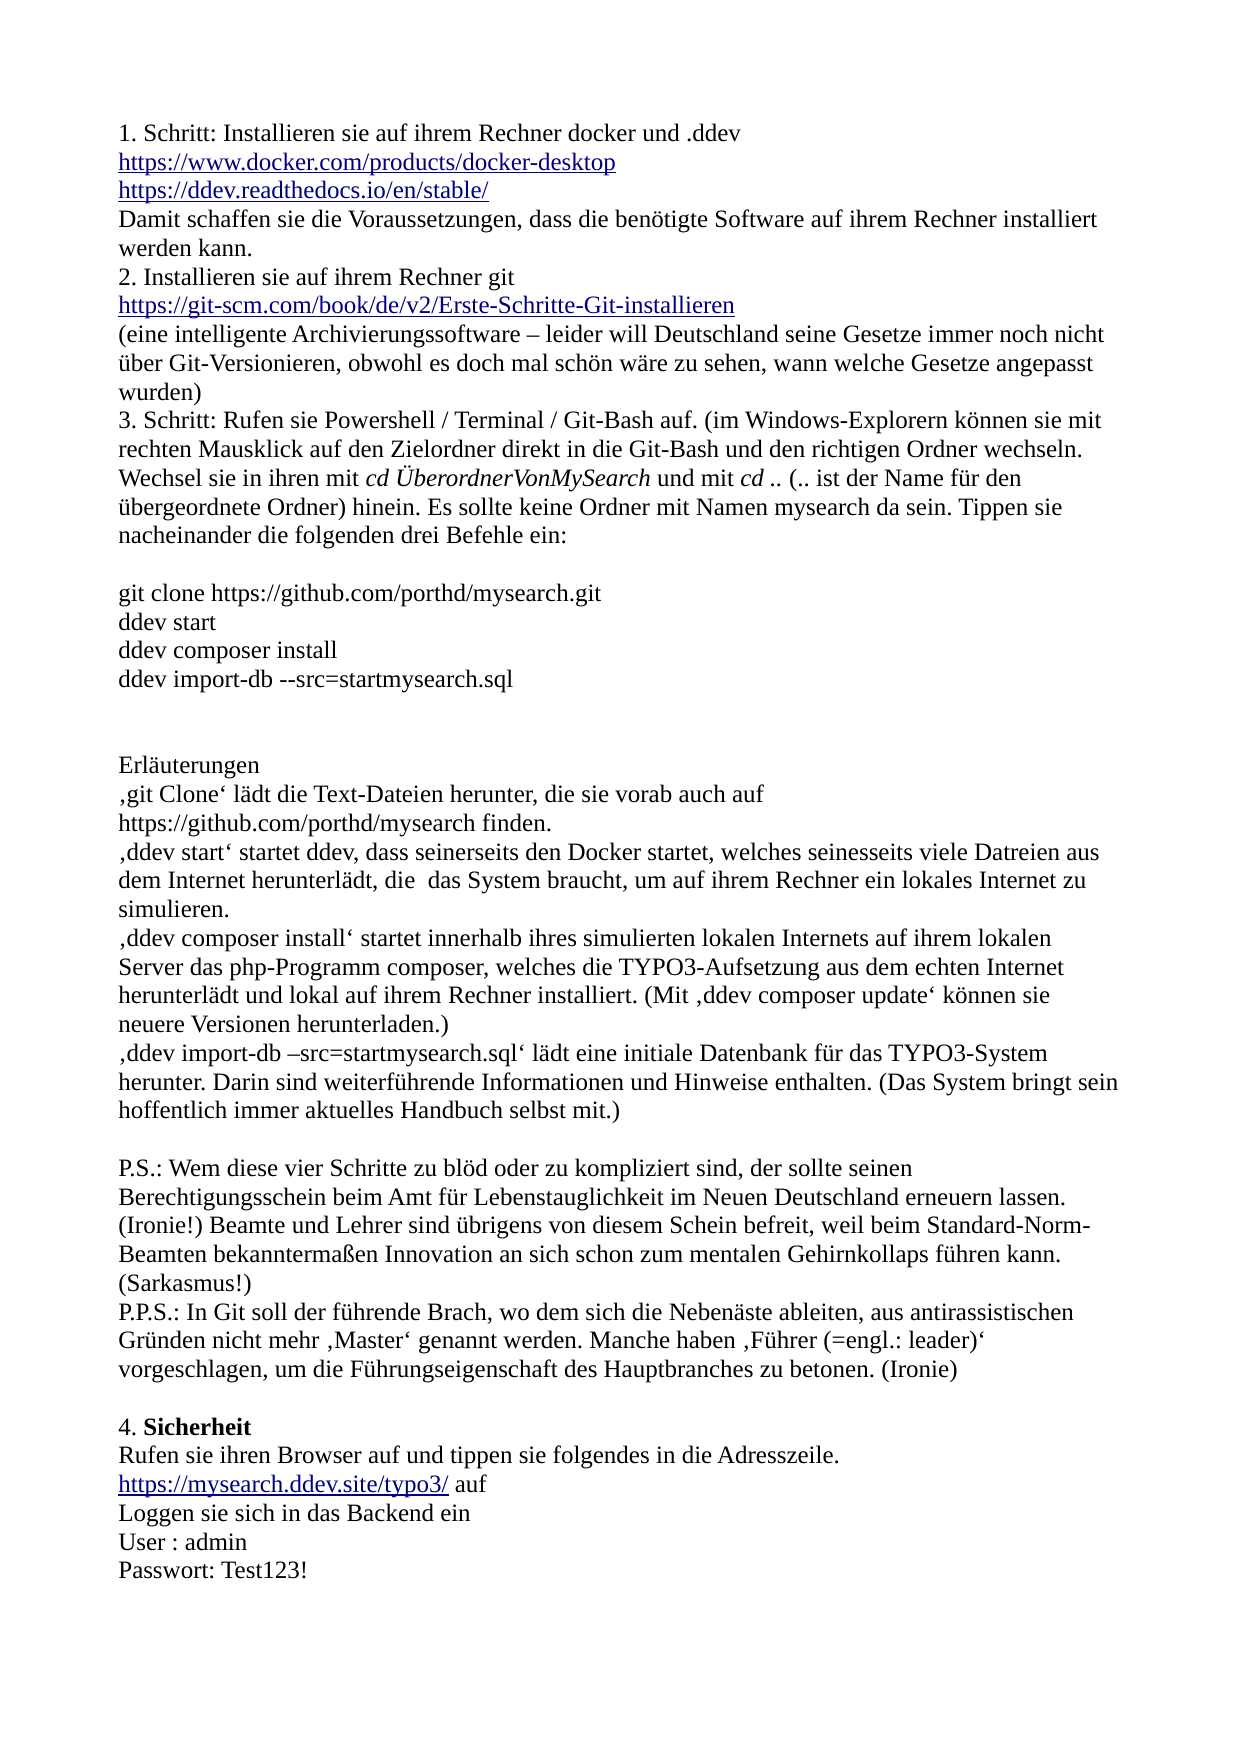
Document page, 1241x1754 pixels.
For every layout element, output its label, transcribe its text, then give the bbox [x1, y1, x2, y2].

text P.P.S.: In Git soll der führende Brach, wo dem sich die Nebenäste ableiten, aus antirassistischen Gründen nicht mehr ‚Master‘ genannt werden. Manche haben ‚Führer (=engl.: leader)‘ vorgeschlagen, um die Führungseigenschaft des Hauptbranches zu betonen. (Ironie) [118, 1297, 1122, 1383]
text ‚ddev import-db –src=startmysearch.sql‘ lädt eine initiale Datenbank für das TYPO3-System herunter. Darin sind weiterführende Informationen und Hinweise enthalten. (Das System bringt sein hoffentlich immer aktuelles Handbuch selbst mit.) [118, 1038, 1122, 1124]
text User : admin [118, 1527, 1122, 1556]
text ‚ddev start‘ startet ddev, dass seinerseits den Docker startet, welches seinesseits viele Datreien aus dem Internet herunterlädt, die das System braucht, um auf ihrem Rechner ein lokales Internet zu simulieren. [118, 837, 1122, 923]
text ddev start [118, 607, 1122, 636]
text ‚ddev composer install‘ startet innerhalb ihres simulierten lokalen Internets auf ihrem lokalen Server das php-Programm composer, welches die TYPO3-Aufsetzung aus dem echten Internet herunterlädt und lokal auf ihrem Rechner installiert. (Mit ‚ddev composer update‘ können sie neuere Versionen herunterladen.) [118, 923, 1122, 1038]
text P.S.: Wem diese vier Schritte zu blöd oder zu kompliziert sind, der sollte seinen Berechtigungsschein beim Amt für Lebenstauglichkeit im Neuen Deutschland erneuern lassen. (Ironie!) Beamte und Lehrer sind übrigens von diesem Schein befreit, weil beim Standard-Norm-Beamten bekanntermaßen Innovation an sich schon zum mentalen Gehirnkollaps führen kann. (Sarkasmus!) [118, 1153, 1122, 1297]
text 3. Schritt: Rufen sie Powershell / Terminal / Git-Bash auf. (im Windows-Explorern können sie mit rechten Mausklick auf den Zielordner direkt in die Git-Bash und den richtigen Ordner wechseln. Wechsel sie in ihren mit cd ÜberordnerVonMySearch und mit cd .. (.. ist der Name für den übergeordnete Ordner) hinein. Es sollte keine Ordner mit Namen mysearch da sein. Tippen sie nacheinander die folgenden drei Befehle ein: [118, 406, 1122, 549]
text ddev import-db --src=startmysearch.sql [118, 664, 1122, 693]
text 4. Sicherheit Rufen sie ihren Browser auf und tippen sie folgendes in die Adresszeile. https://mysearch.ddev.site/typo3/ auf Loggen sie sich in das Backend ein [118, 1412, 1122, 1527]
text 1. Schritt: Installieren sie auf ihrem Rechner docker und .ddev https://www.docker.com/products/docker-desktop [118, 118, 1122, 176]
text https://git-scm.com/book/de/v2/Erste-Schritte-Git-installieren [118, 291, 1122, 319]
text ‚git Clone‘ lädt die Text-Dateien herunter, die sie vorab auch auf https://github.com/porthd/mysearch finden. [118, 779, 1122, 837]
text ddev composer install [118, 636, 1122, 664]
text (eine intelligente Archivierungssoftware – leider will Deutschland seine Gesetze immer noch nicht über Git-Versionieren, obwohl es doch mal schön wäre zu sehen, wann welche Gesetze angepasst wurden) [118, 319, 1122, 406]
text Passwort: Test123! [118, 1556, 1122, 1584]
text Damit schaffen sie die Voraussetzungen, dass die benötigte Software auf ihrem Rechner installiert werden kann. [118, 204, 1122, 262]
text Erläuterungen [118, 722, 1122, 779]
text git clone https://github.com/porthd/mysearch.git [118, 578, 1122, 607]
text https://ddev.readthedocs.io/en/stable/ [118, 176, 1122, 204]
text 2. Installieren sie auf ihrem Rechner git [118, 262, 1122, 291]
